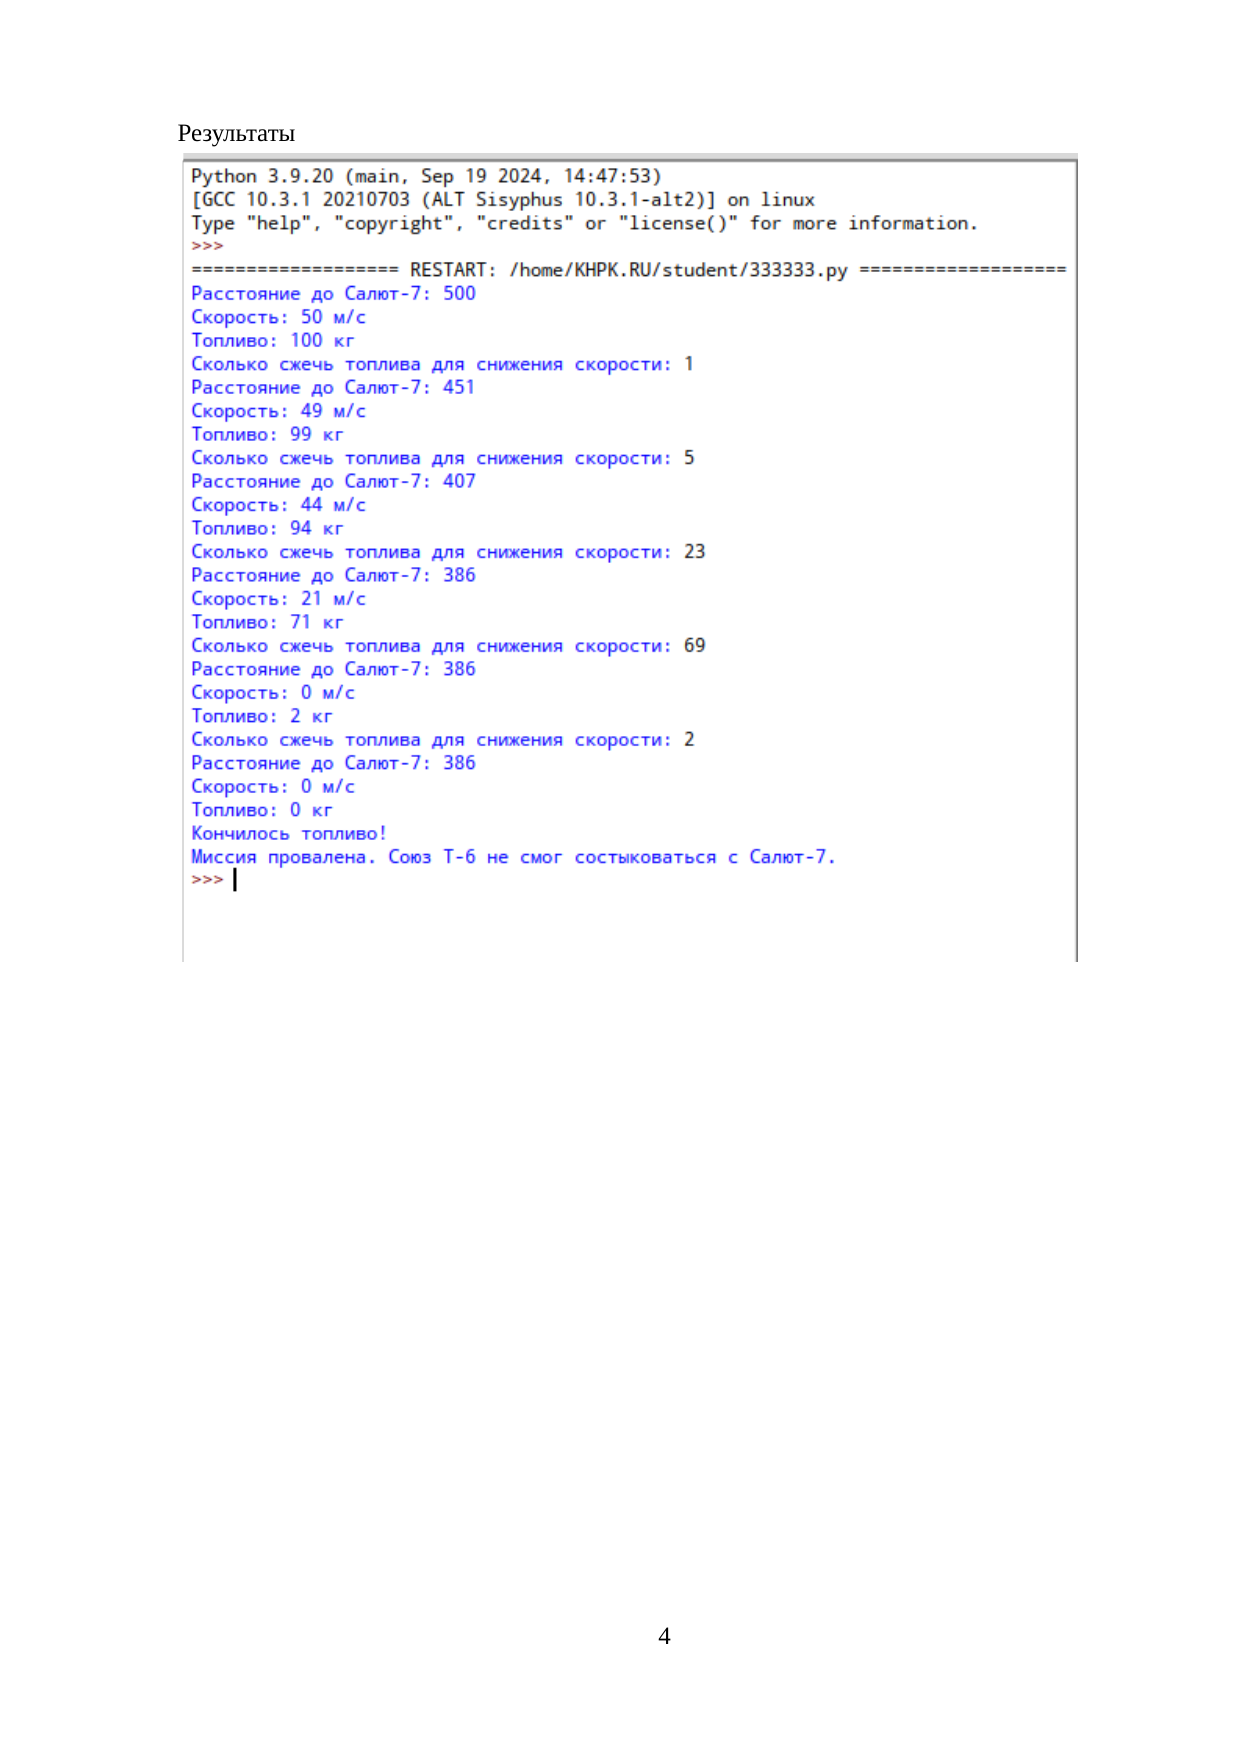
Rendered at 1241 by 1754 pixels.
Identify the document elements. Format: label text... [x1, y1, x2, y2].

text Результаты [177, 118, 1152, 147]
picture [182, 153, 1078, 962]
